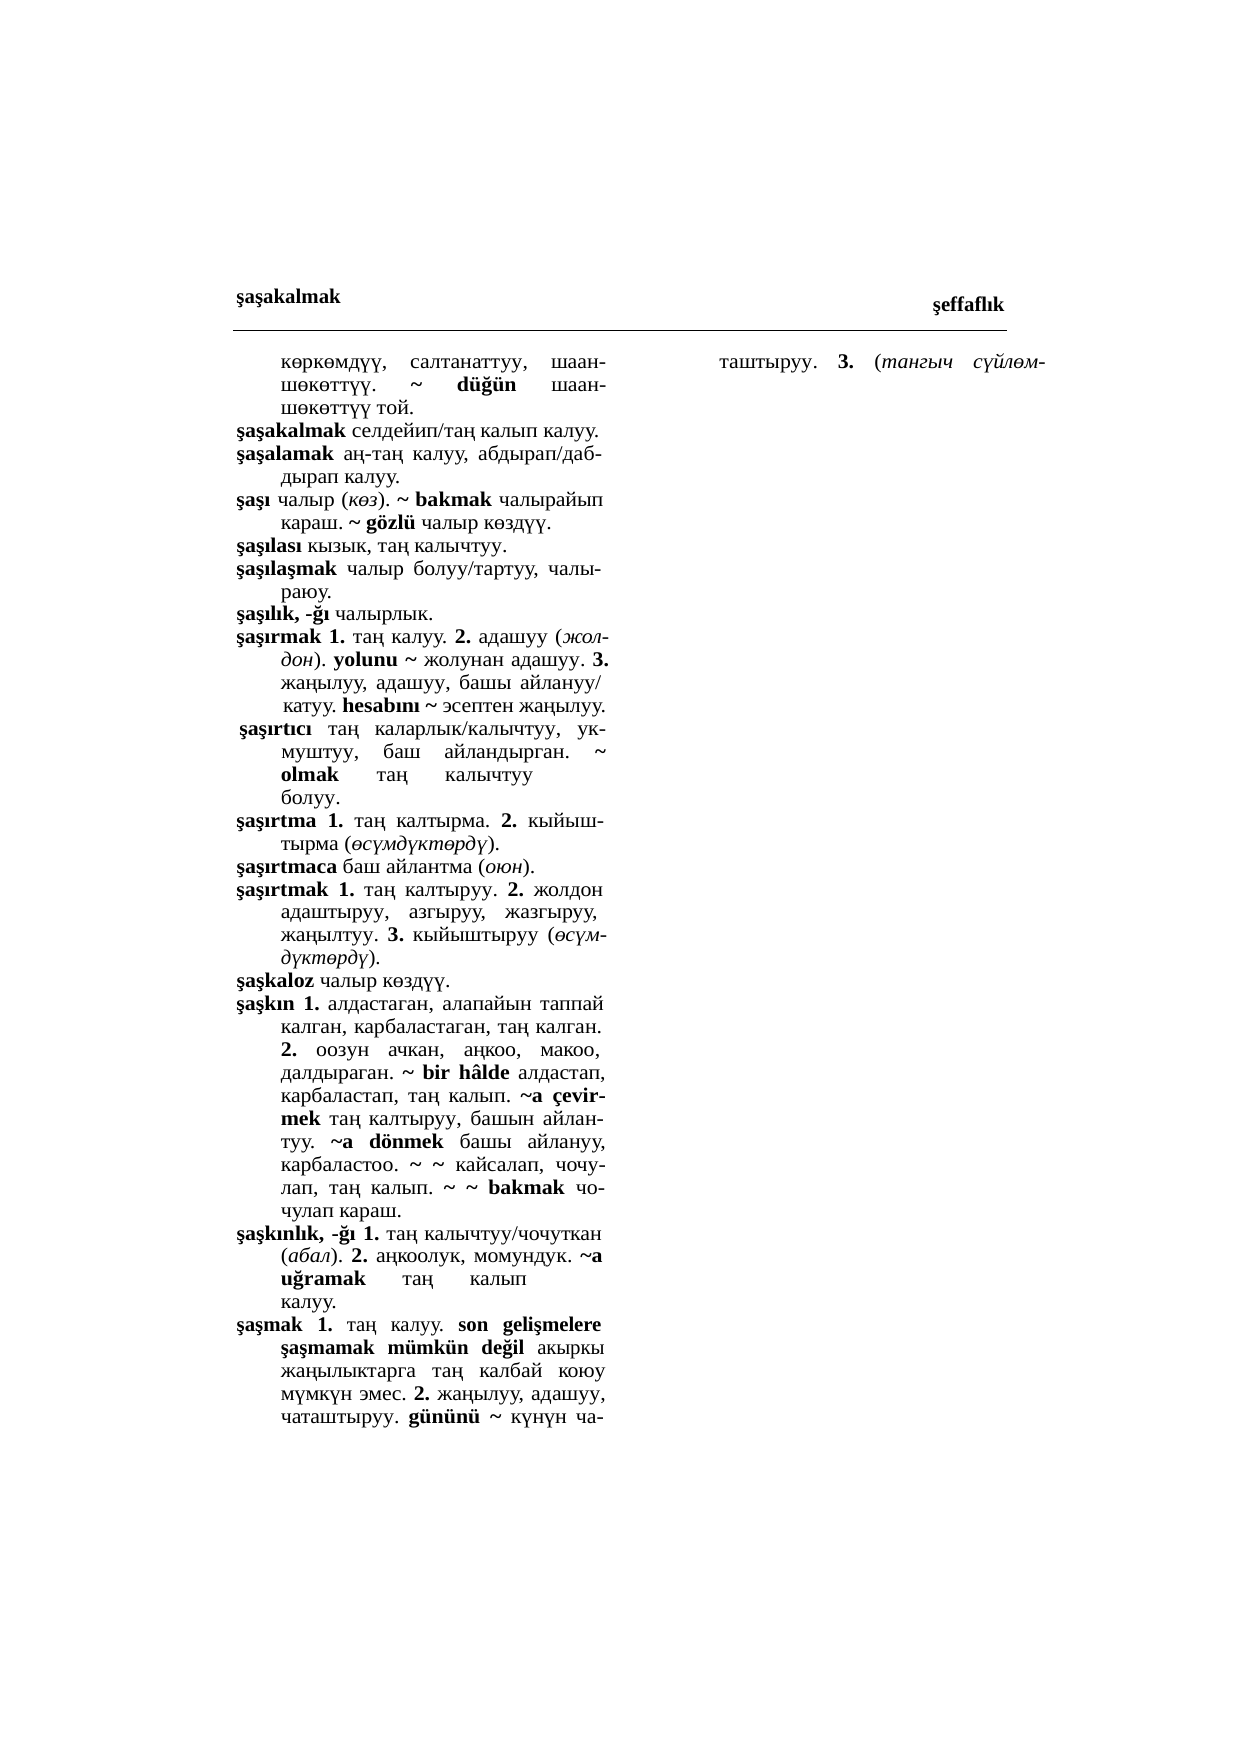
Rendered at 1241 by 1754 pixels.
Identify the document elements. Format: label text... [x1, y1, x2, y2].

text şaşalamak аң-таң калуу, абдырап/даб- дырап калуу. [236, 442, 606, 488]
text şaşkın 1. алдастаган, алапайын таппай калган, карбаластаган, таң калган. [236, 992, 609, 1038]
text şaşılık, -ğı чалырлык. [236, 603, 609, 625]
text şaşılaşmak чалыр болуу/тартуу, чалы- раюу. [236, 557, 606, 603]
text жаңылыктарга таң калбай коюу мүмкүн эмес. 2. жаңылуу, адашуу, чаташтыруу. gününü ~ күнүн ча- [281, 1359, 606, 1428]
text жаңылтуу. 3. кыйыштыруу (өсүм- [281, 923, 609, 946]
text şaşılası кызык, таң калычтуу. [236, 534, 609, 557]
text şaşakalmak селдейип/таң калып калуу. [236, 419, 609, 442]
text şaşırtmaca баш айлантма (оюн). [236, 855, 609, 878]
text көркөмдүү, салтанаттуу, шаан- шөкөттүү. ~ düğün шаан- шөкөттүү той. [281, 350, 606, 419]
text (абал). 2. аңкоолук, момундук. ~a [281, 1244, 606, 1267]
text şaşı чалыр (көз). ~ bakmak чалырайып караш. ~ gözlü чалыр көздүү. [236, 488, 609, 534]
text далдыраган. ~ bir hâlde алдастап, карбаластап, таң калып. ~a çevir- mek таң калтыруу, башын айлан- [281, 1061, 606, 1130]
text катуу. hesabını ~ эсептен жаңылуу. şaşırtıcı таң каларлык/калычтуу, ук- муштуу, баш айландырган. ~ [236, 694, 606, 763]
text şaşırtma 1. таң калтырма. 2. кыйыш- тырма (өсүмдүктөрдү). [236, 809, 609, 855]
text туу. ~a dönmek башы айлануу, карбаластоо. ~ ~ кайсалап, чочу- лап, таң калып. ~ ~ bakmak чо- [281, 1130, 606, 1199]
text şeffaflık [933, 292, 1065, 316]
text şaşmak 1. таң калуу. son gelişmelere [236, 1313, 609, 1336]
text olmak таң калычтуу болуу. [281, 763, 533, 809]
text şaşkaloz чалыр көздүү. [236, 969, 609, 992]
text şaşkınlık, -ğı 1. таң калычтуу/чочуткан [236, 1222, 609, 1244]
text şaşakalmak [236, 284, 341, 308]
text таштыруу. 3. (тангыч сүйлөм- [719, 350, 1065, 373]
text şaşırtmak 1. таң калтыруу. 2. жолдон адаштыруу, азгыруу, жазгыруу, [236, 878, 609, 923]
text 2. оозун ачкан, аңкоо, макоо, [281, 1038, 606, 1061]
text şaşırmak 1. таң калуу. 2. адашуу (жол- дон). yolunu ~ жолунан адашуу. 3. жаңылуу, адашуу, башы айлануу/ [236, 626, 609, 694]
text uğramak таң калып калуу. [281, 1267, 527, 1313]
text чулап караш. [281, 1199, 404, 1222]
text дүктөрдү). [281, 946, 384, 969]
text şaşmamak mümkün değil акыркы [281, 1336, 606, 1359]
